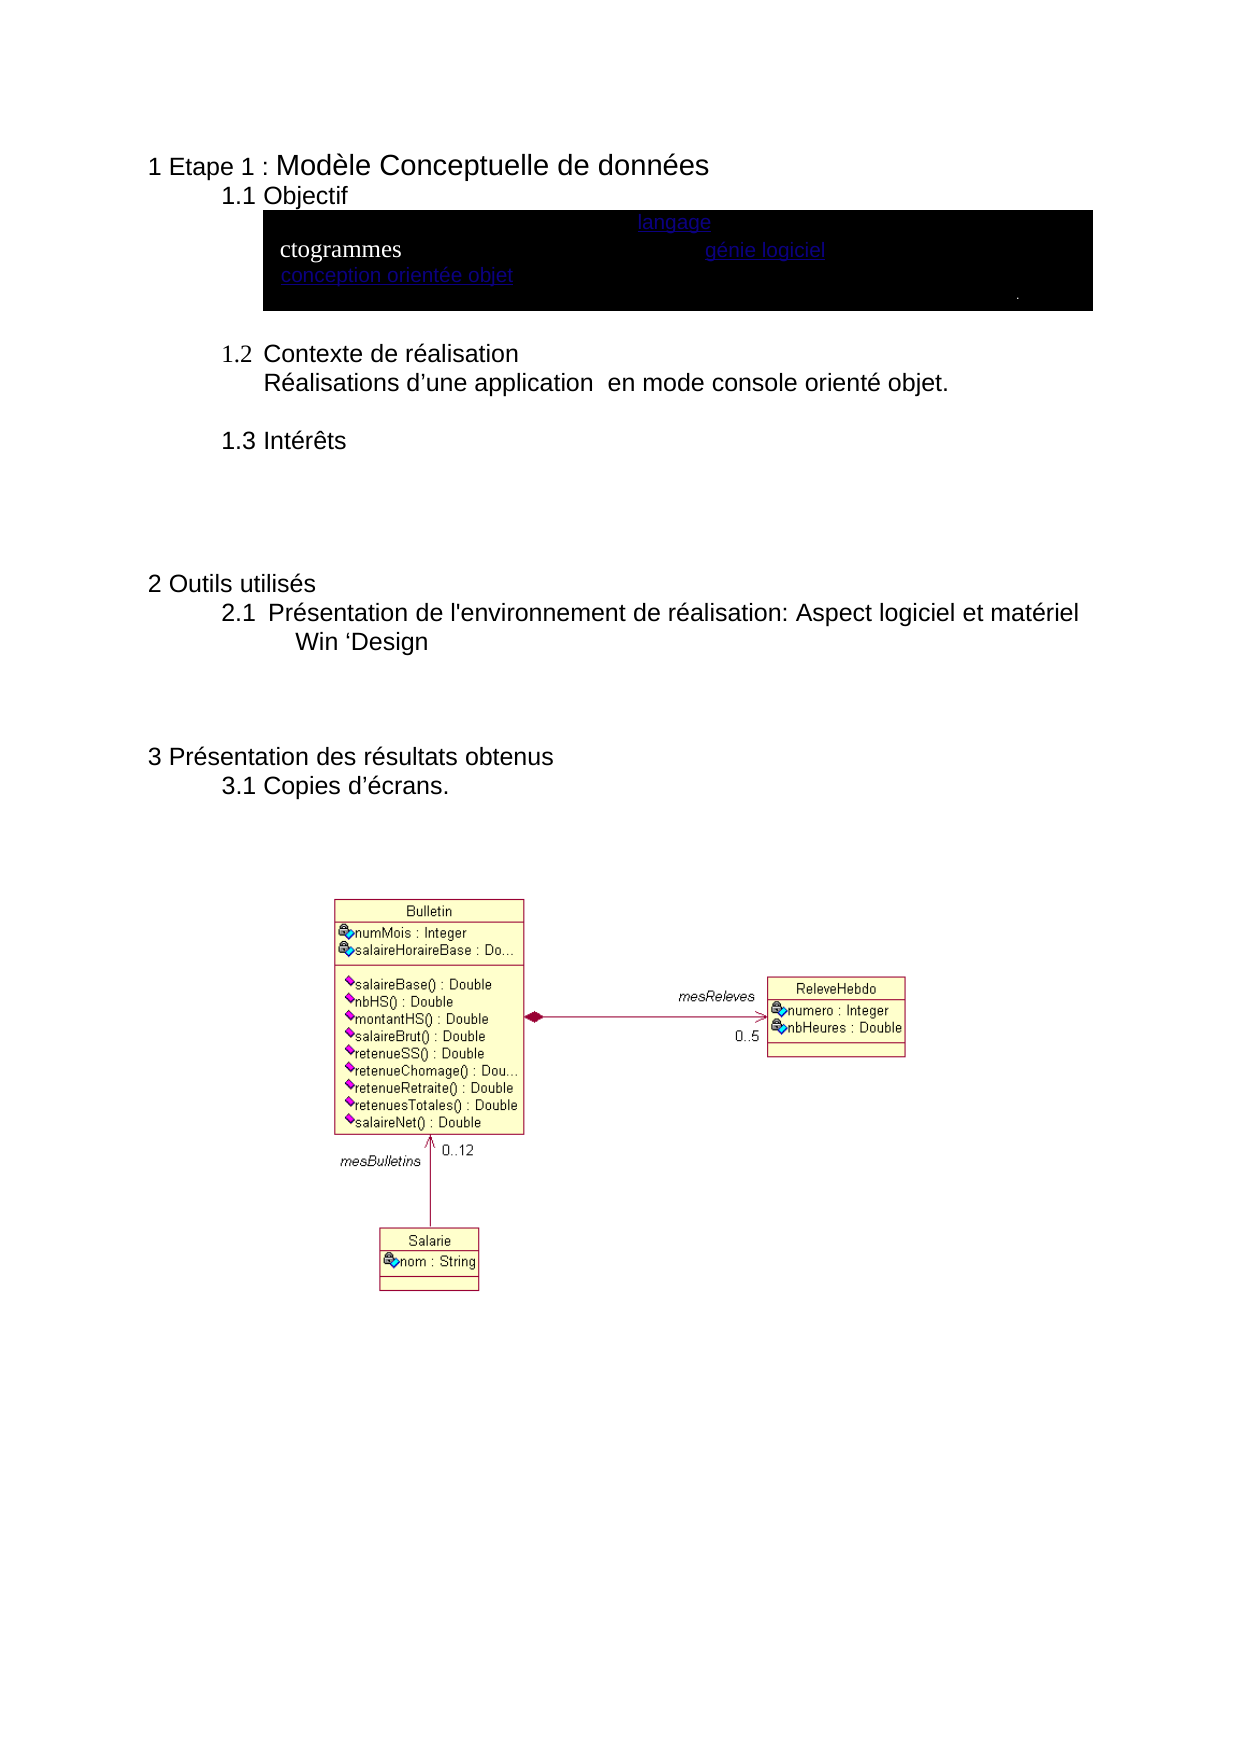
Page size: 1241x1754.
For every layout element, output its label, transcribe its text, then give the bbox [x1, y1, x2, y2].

list Contexte de réalisation [221, 339, 1093, 368]
list Objectif [221, 181, 1093, 210]
text 1 Etape 1 : Modèle Conceptuelle de données [148, 148, 1093, 181]
text 3.1 Copies d’écrans. [148, 771, 1093, 799]
text Win ‘Design [148, 627, 1093, 656]
list Intérêts [221, 426, 1093, 454]
text Réalisations d’une application en mode console orienté objet. [263, 368, 1093, 397]
text 3 Présentation des résultats obtenus [148, 742, 1093, 771]
text langage de modélisation unifié ») est un langage de modélisation graphique à base pictogrammes. Il est apparu dans le monde du génie logiciel, dans le cadre de la « conception orientée objet ». Couramment utilisé dans les projets logiciels, il peut être appliqué à toutes sortes de systèmes ne se limitant pas au domaine informatique . [263, 210, 1093, 311]
text 2.1 Présentation de l'environnement de réalisation: Aspect logiciel et matériel [221, 598, 1093, 627]
text 2 Outils utilisés [148, 569, 1093, 598]
